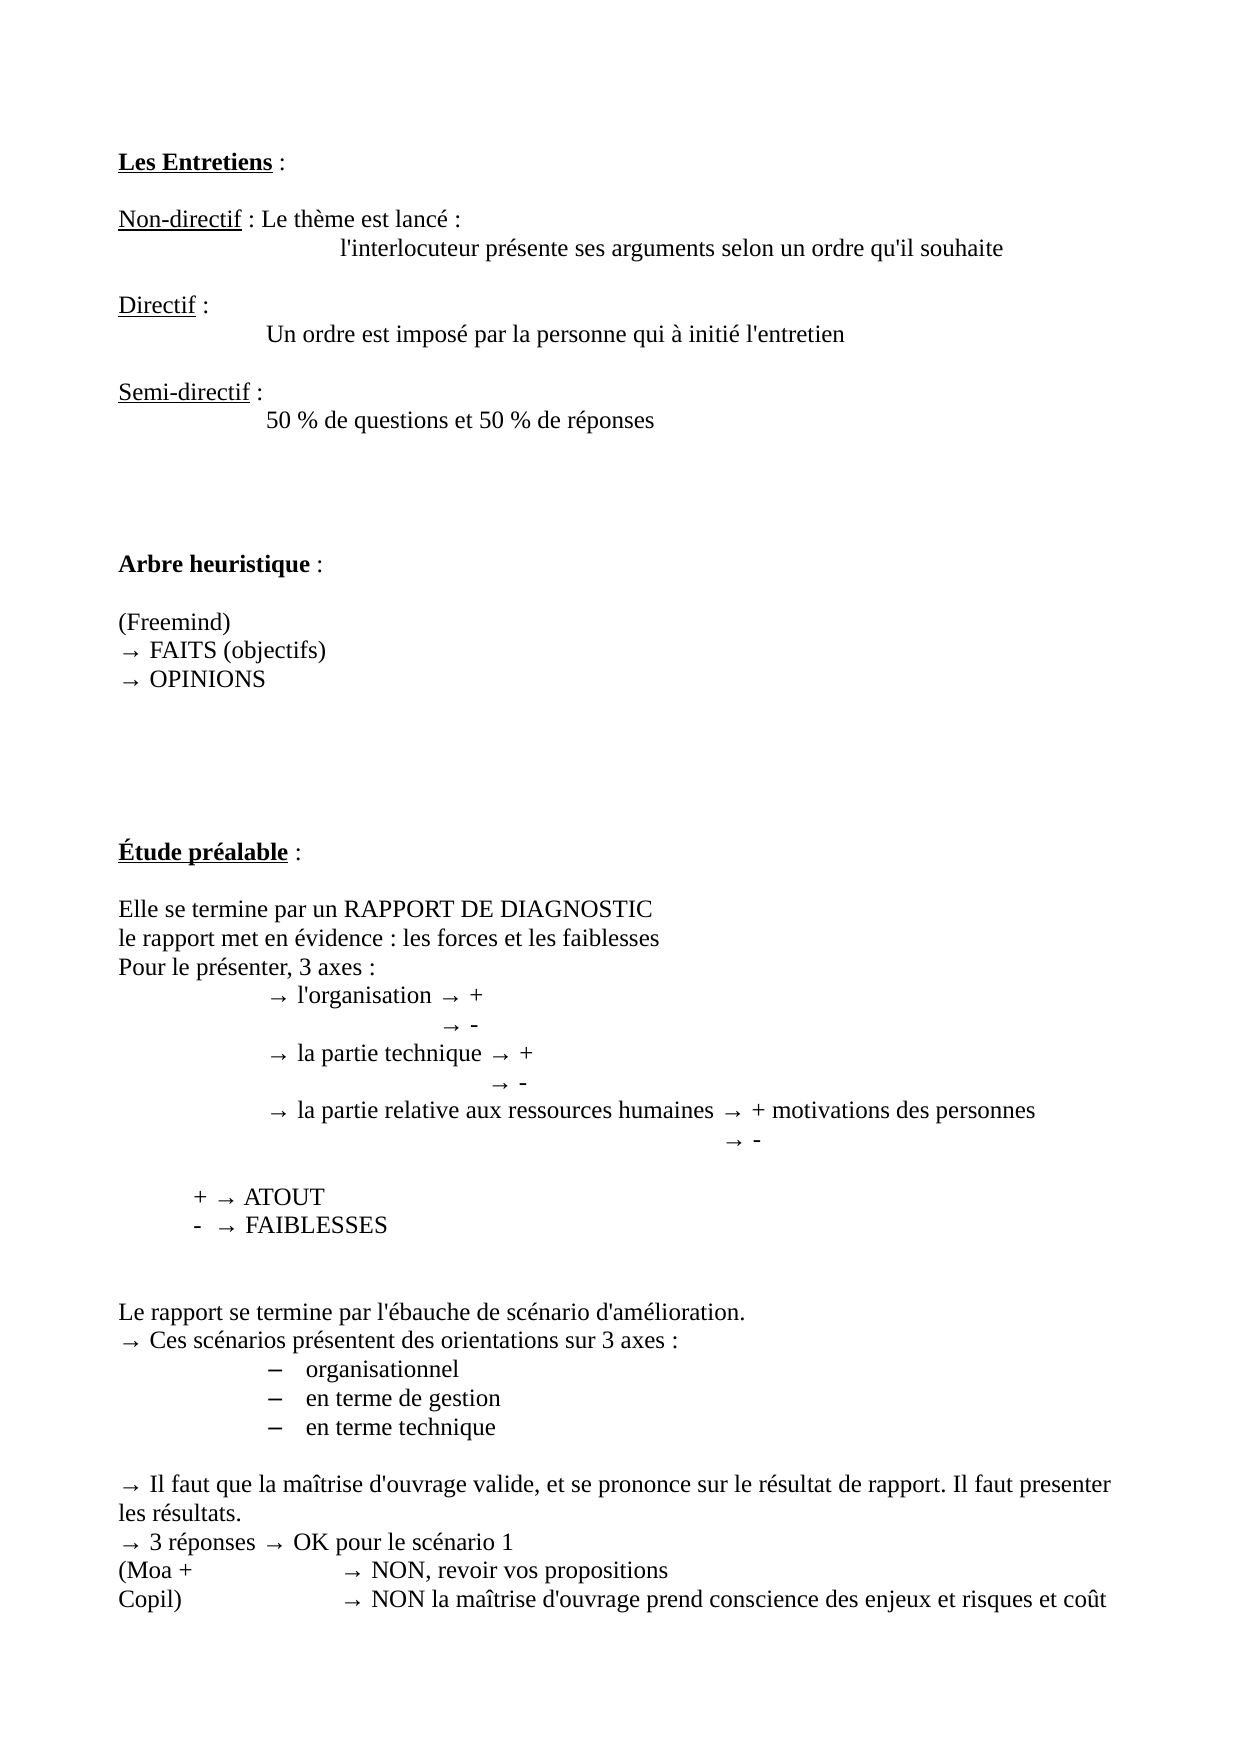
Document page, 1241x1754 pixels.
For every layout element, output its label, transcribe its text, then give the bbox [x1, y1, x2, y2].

text → 3 réponses → OK pour le scénario 1 [118, 1527, 1122, 1556]
list en terme technique [268, 1412, 1122, 1441]
list + → ATOUT [156, 1182, 1122, 1211]
text → OPINIONS [118, 664, 1122, 693]
text → - [118, 1124, 1122, 1153]
text 50 % de questions et 50 % de réponses [118, 406, 1122, 434]
text → - [118, 1067, 1122, 1096]
list - → FAIBLESSES [156, 1211, 1122, 1239]
text Copil) → NON la maîtrise d'ouvrage prend conscience des enjeux et risques et coût [118, 1584, 1122, 1613]
text → la partie relative aux ressources humaines → + motivations des personnes [118, 1096, 1122, 1124]
text → l'organisation → + [118, 981, 1122, 1009]
text Pour le présenter, 3 axes : [118, 952, 1122, 981]
text → la partie technique → + [118, 1038, 1122, 1067]
text → FAITS (objectifs) [118, 636, 1122, 664]
text → Ces scénarios présentent des orientations sur 3 axes : [118, 1326, 1122, 1354]
text Semi-directif : [118, 377, 1122, 406]
text Non-directif : Le thème est lancé : [118, 204, 1122, 233]
text (Moa + → NON, revoir vos propositions [118, 1556, 1122, 1584]
list organisationnel [268, 1354, 1122, 1383]
text (Freemind) [118, 607, 1122, 636]
text Le rapport se termine par l'ébauche de scénario d'amélioration. [118, 1297, 1122, 1326]
text Directif : [118, 291, 1122, 319]
text l'interlocuteur présente ses arguments selon un ordre qu'il souhaite [118, 233, 1122, 262]
text → - [118, 1009, 1122, 1038]
text Elle se termine par un RAPPORT DE DIAGNOSTIC [118, 894, 1122, 923]
text → Il faut que la maîtrise d'ouvrage valide, et se prononce sur le résultat de rapport. Il faut presenter les résultats. [118, 1469, 1122, 1527]
text Les Entretiens : [118, 147, 1122, 176]
text le rapport met en évidence : les forces et les faiblesses [118, 923, 1122, 952]
text Étude préalable : [118, 837, 1122, 866]
list en terme de gestion [268, 1383, 1122, 1412]
text Arbre heuristique : [118, 549, 1122, 578]
text Un ordre est imposé par la personne qui à initié l'entretien [118, 319, 1122, 348]
